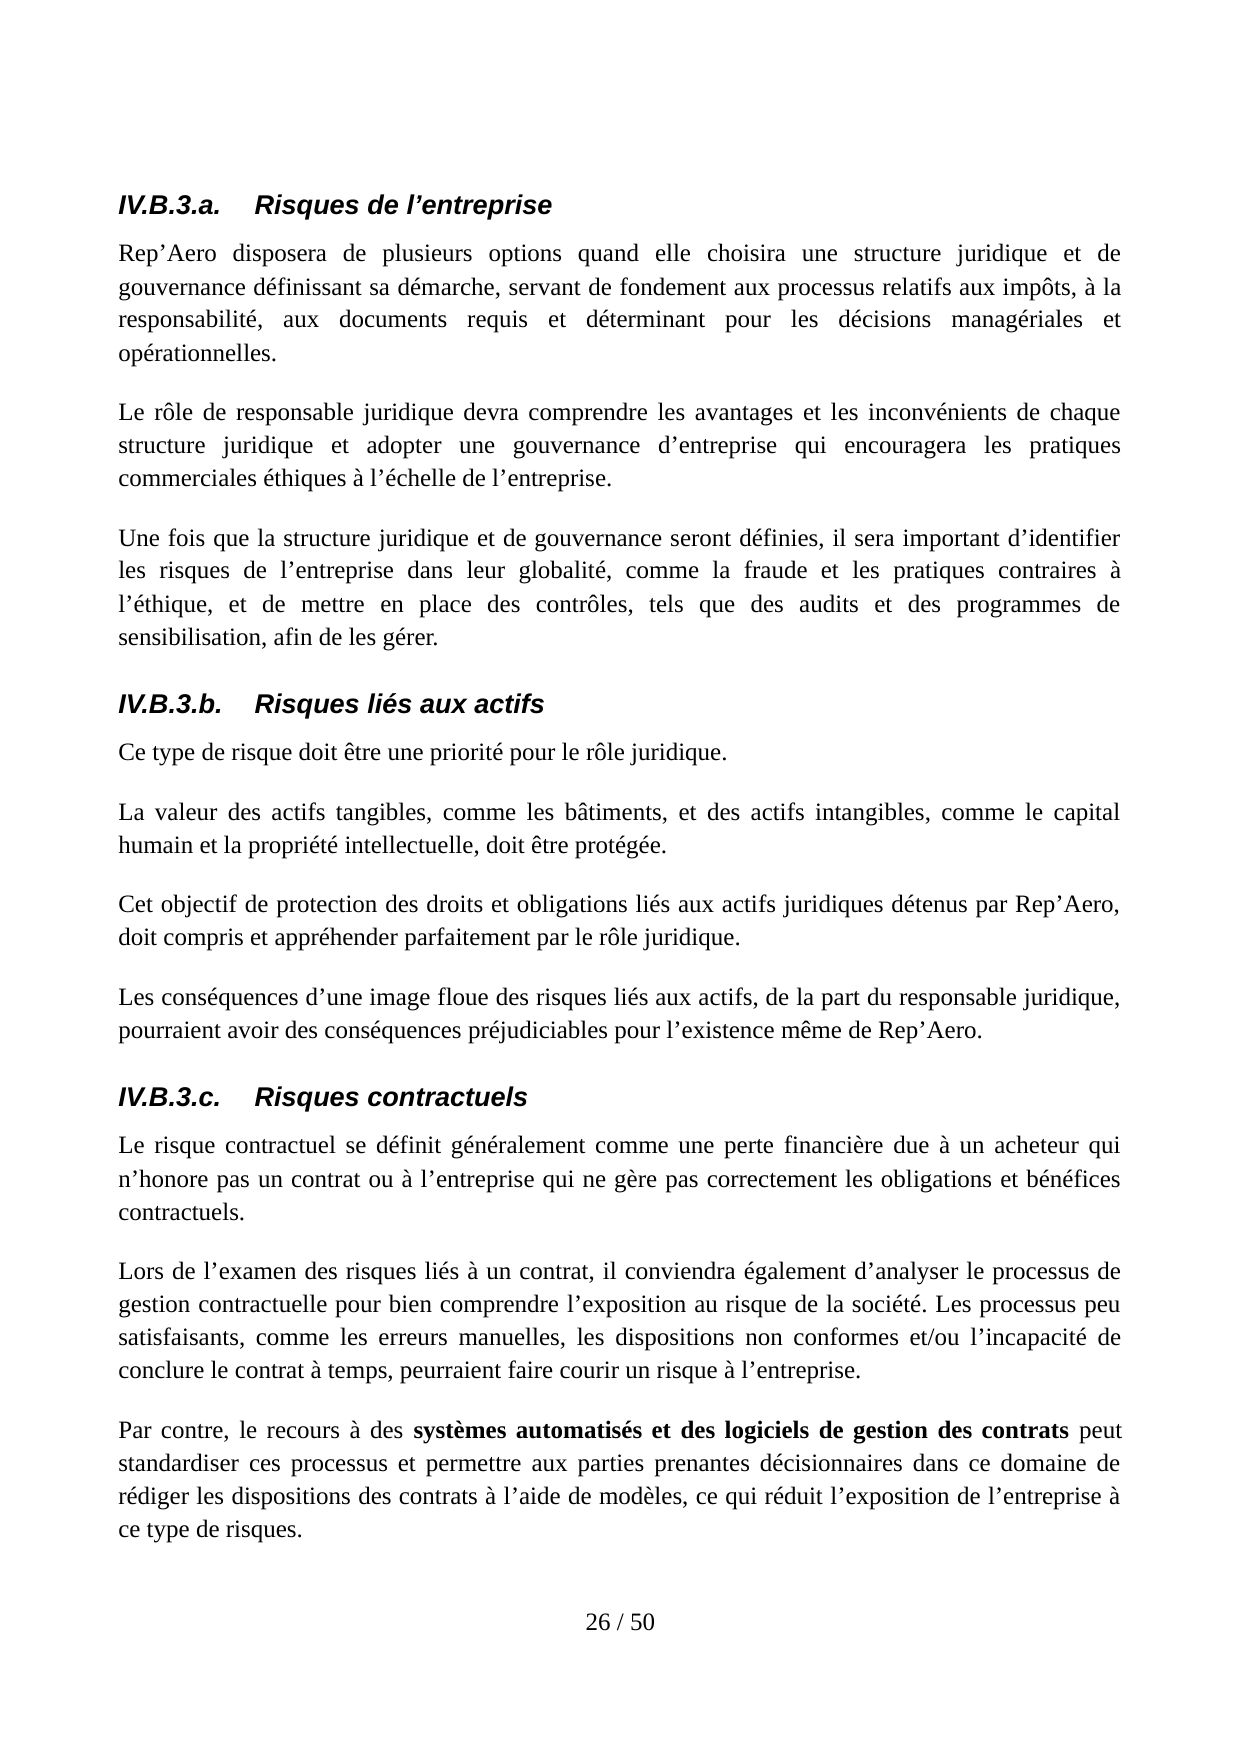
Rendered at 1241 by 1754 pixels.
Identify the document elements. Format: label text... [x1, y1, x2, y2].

subtitle Risques liés aux actifs [118, 688, 1122, 719]
text Cet objectif de protection des droits et obligations liés aux actifs juridiques détenus par Rep’Aero, doit compris et appréhender parfaitement par le rôle juridique. [118, 889, 1122, 951]
subtitle Risques de l’entreprise [118, 189, 1122, 220]
text Le rôle de responsable juridique devra comprendre les avantages et les inconvénients de chaque structure juridique et adopter une gouvernance d’entreprise qui encouragera les pratiques commerciales éthiques à l’échelle de l’entreprise. [118, 397, 1122, 492]
text La valeur des actifs tangibles, comme les bâtiments, et des actifs intangibles, comme le capital humain et la propriété intellectuelle, doit être protégée. [118, 797, 1122, 859]
text Par contre, le recours à des systèmes automatisés et des logiciels de gestion des contrats peut standardiser ces processus et permettre aux parties prenantes décisionnaires dans ce domaine de rédiger les dispositions des contrats à l’aide de modèles, ce qui réduit l’exposition de l’entreprise à ce type de risques. [118, 1415, 1122, 1542]
text Lors de l’examen des risques liés à un contrat, il conviendra également d’analyser le processus de gestion contractuelle pour bien comprendre l’exposition au risque de la société. Les processus peu satisfaisants, comme les erreurs manuelles, les dispositions non conformes et/ou l’incapacité de conclure le contrat à temps, peurraient faire courir un risque à l’entreprise. [118, 1256, 1122, 1384]
text Une fois que la structure juridique et de gouvernance seront définies, il sera important d’identifier les risques de l’entreprise dans leur globalité, comme la fraude et les pratiques contraires à l’éthique, et de mettre en place des contrôles, tels que des audits et des programmes de sensibilisation, afin de les gérer. [118, 523, 1122, 650]
text Les conséquences d’une image floue des risques liés aux actifs, de la part du responsable juridique, pourraient avoir des conséquences préjudiciables pour l’existence même de Rep’Aero. [118, 982, 1122, 1044]
text Ce type de risque doit être une priorité pour le rôle juridique. [118, 737, 1122, 766]
text Le risque contractuel se définit généralement comme une perte financière due à un acheteur qui n’honore pas un contrat ou à l’entreprise qui ne gère pas correctement les obligations et bénéfices contractuels. [118, 1131, 1122, 1225]
text Rep’Aero disposera de plusieurs options quand elle choisira une structure juridique et de gouvernance définissant sa démarche, servant de fondement aux processus relatifs aux impôts, à la responsabilité, aux documents requis et déterminant pour les décisions managériales et opérationnelles. [118, 238, 1122, 366]
subtitle Risques contractuels [118, 1081, 1122, 1112]
